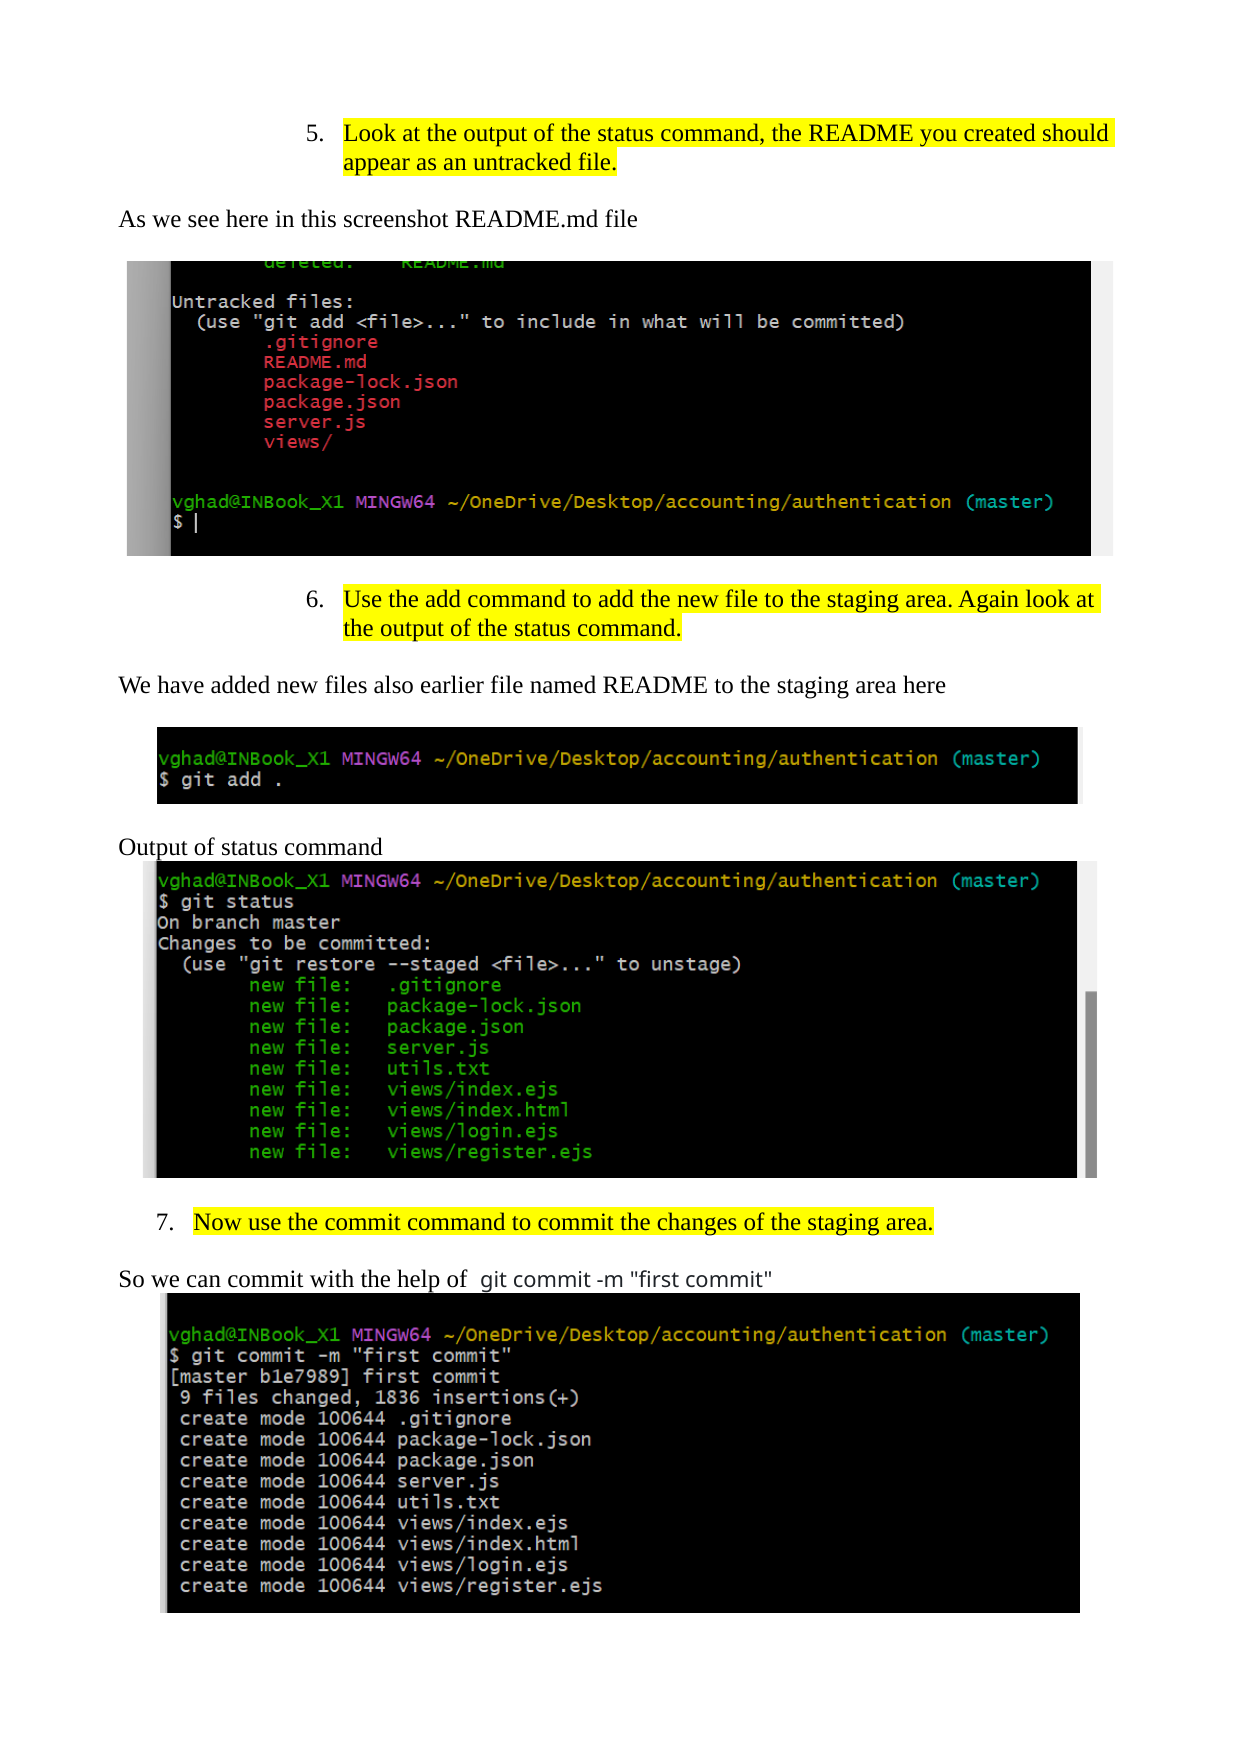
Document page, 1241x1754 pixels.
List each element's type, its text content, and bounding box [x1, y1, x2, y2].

picture [142, 861, 1098, 1178]
text So we can commit with the help of git commit -m "first commit" [118, 1264, 1122, 1294]
text As we see here in this screenshot README.md file [118, 204, 1122, 233]
text We have added new files also earlier file named README to the staging area here [118, 670, 1122, 699]
list Look at the output of the status command, the README you created should appear as an untracked file. [306, 118, 1122, 176]
picture [157, 727, 1083, 804]
list Now use the commit command to commit the changes of the staging area. [156, 1207, 1122, 1235]
picture [126, 261, 1114, 556]
text Output of status command [118, 832, 1122, 861]
picture [160, 1293, 1080, 1613]
list Use the add command to add the new file to the staging area. Again look at the output of the status command. [306, 584, 1122, 641]
